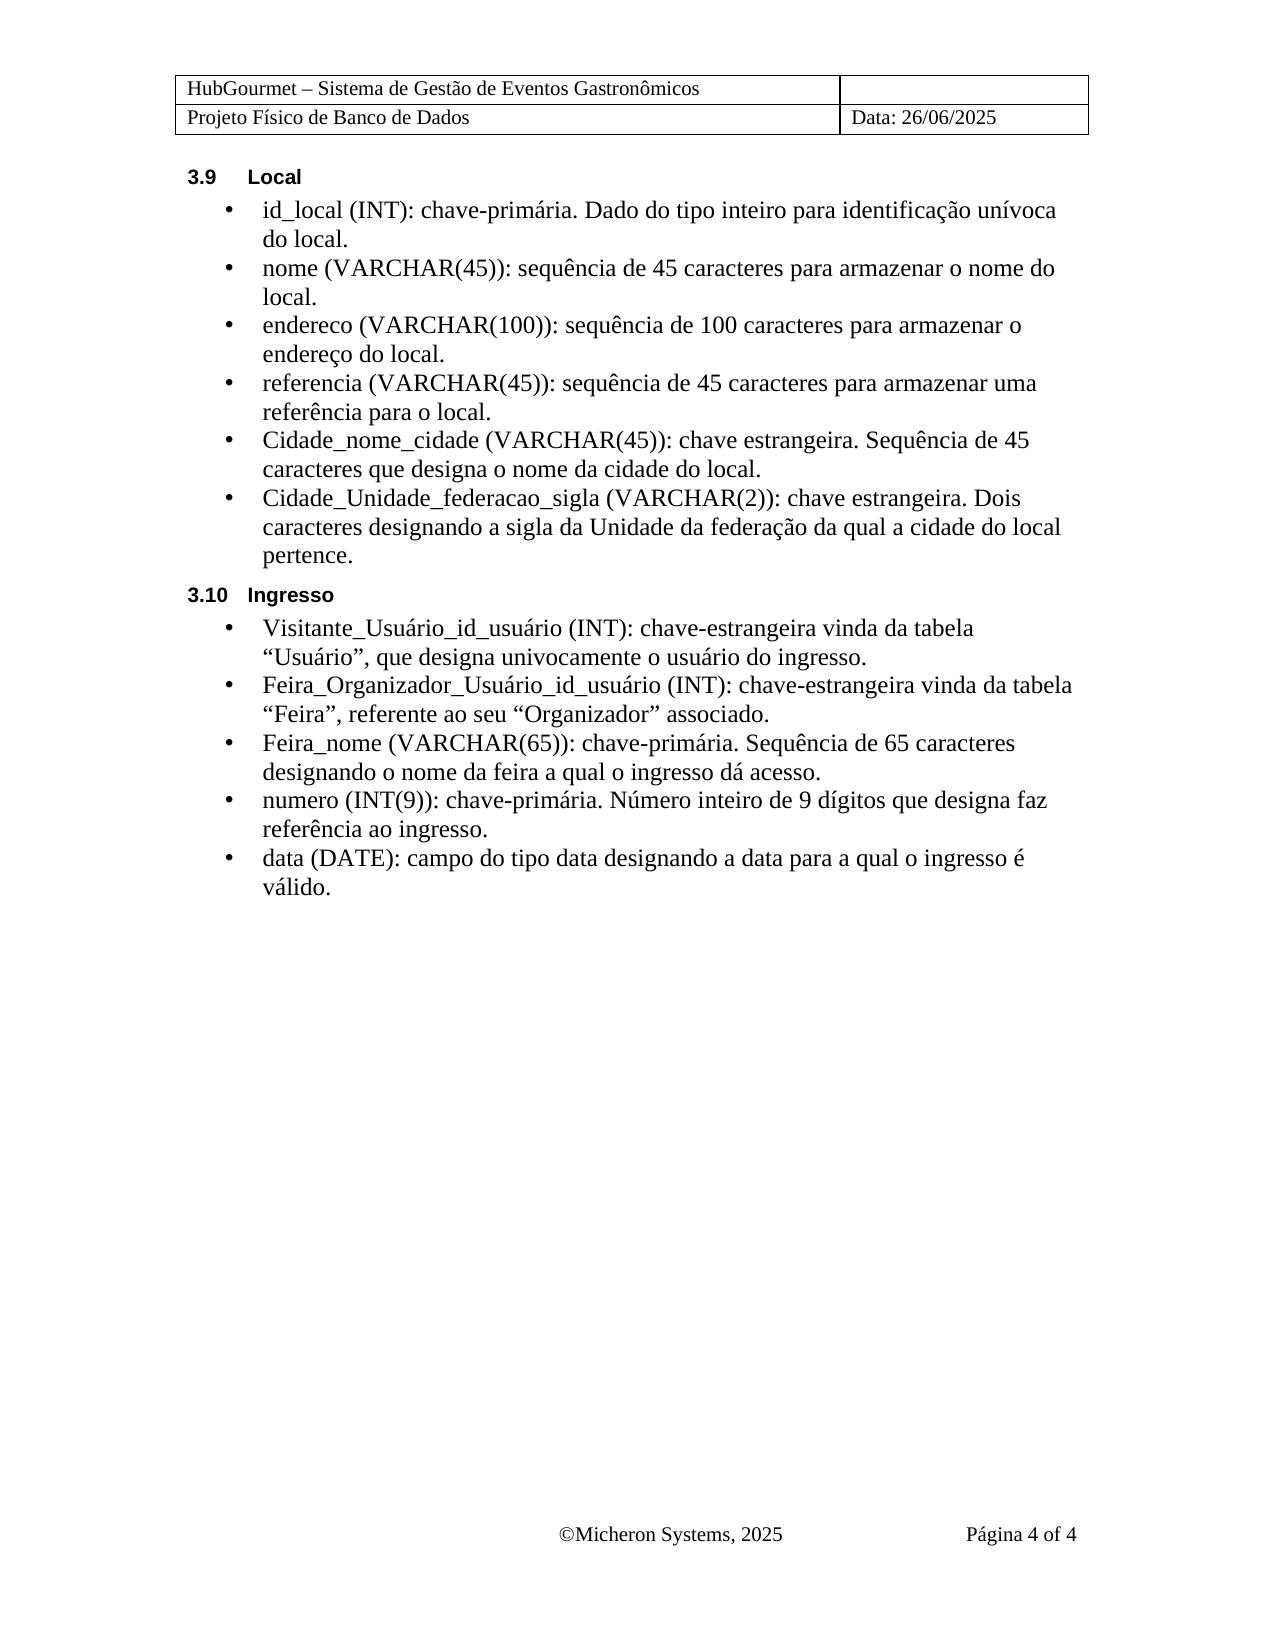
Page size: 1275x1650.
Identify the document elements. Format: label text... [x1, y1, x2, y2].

subtitle Ingresso [187, 582, 1087, 607]
list Cidade_nome_cidade (VARCHAR(45)): chave estrangeira. Sequência de 45 caracteres que designa o nome da cidade do local. [225, 425, 1087, 483]
list id_local (INT): chave-primária. Dado do tipo inteiro para identificação unívoca do local. [225, 195, 1087, 253]
list Feira_Organizador_Usuário_id_usuário (INT): chave-estrangeira vinda da tabela “Feira”, referente ao seu “Organizador” associado. [225, 670, 1087, 728]
list endereco (VARCHAR(100)): sequência de 100 caracteres para armazenar o endereço do local. [225, 310, 1087, 368]
list Cidade_Unidade_federacao_sigla (VARCHAR(2)): chave estrangeira. Dois caracteres designando a sigla da Unidade da federação da qual a cidade do local pertence. [225, 483, 1087, 569]
list referencia (VARCHAR(45)): sequência de 45 caracteres para armazenar uma referência para o local. [225, 368, 1087, 425]
list nome (VARCHAR(45)): sequência de 45 caracteres para armazenar o nome do local. [225, 253, 1087, 310]
subtitle Local [187, 164, 1087, 189]
list data (DATE): campo do tipo data designando a data para a qual o ingresso é válido. [225, 843, 1087, 900]
list Visitante_Usuário_id_usuário (INT): chave-estrangeira vinda da tabela “Usuário”, que designa univocamente o usuário do ingresso. [225, 613, 1087, 670]
list Feira_nome (VARCHAR(65)): chave-primária. Sequência de 65 caracteres designando o nome da feira a qual o ingresso dá acesso. [225, 728, 1087, 785]
list numero (INT(9)): chave-primária. Número inteiro de 9 dígitos que designa faz referência ao ingresso. [225, 785, 1087, 843]
